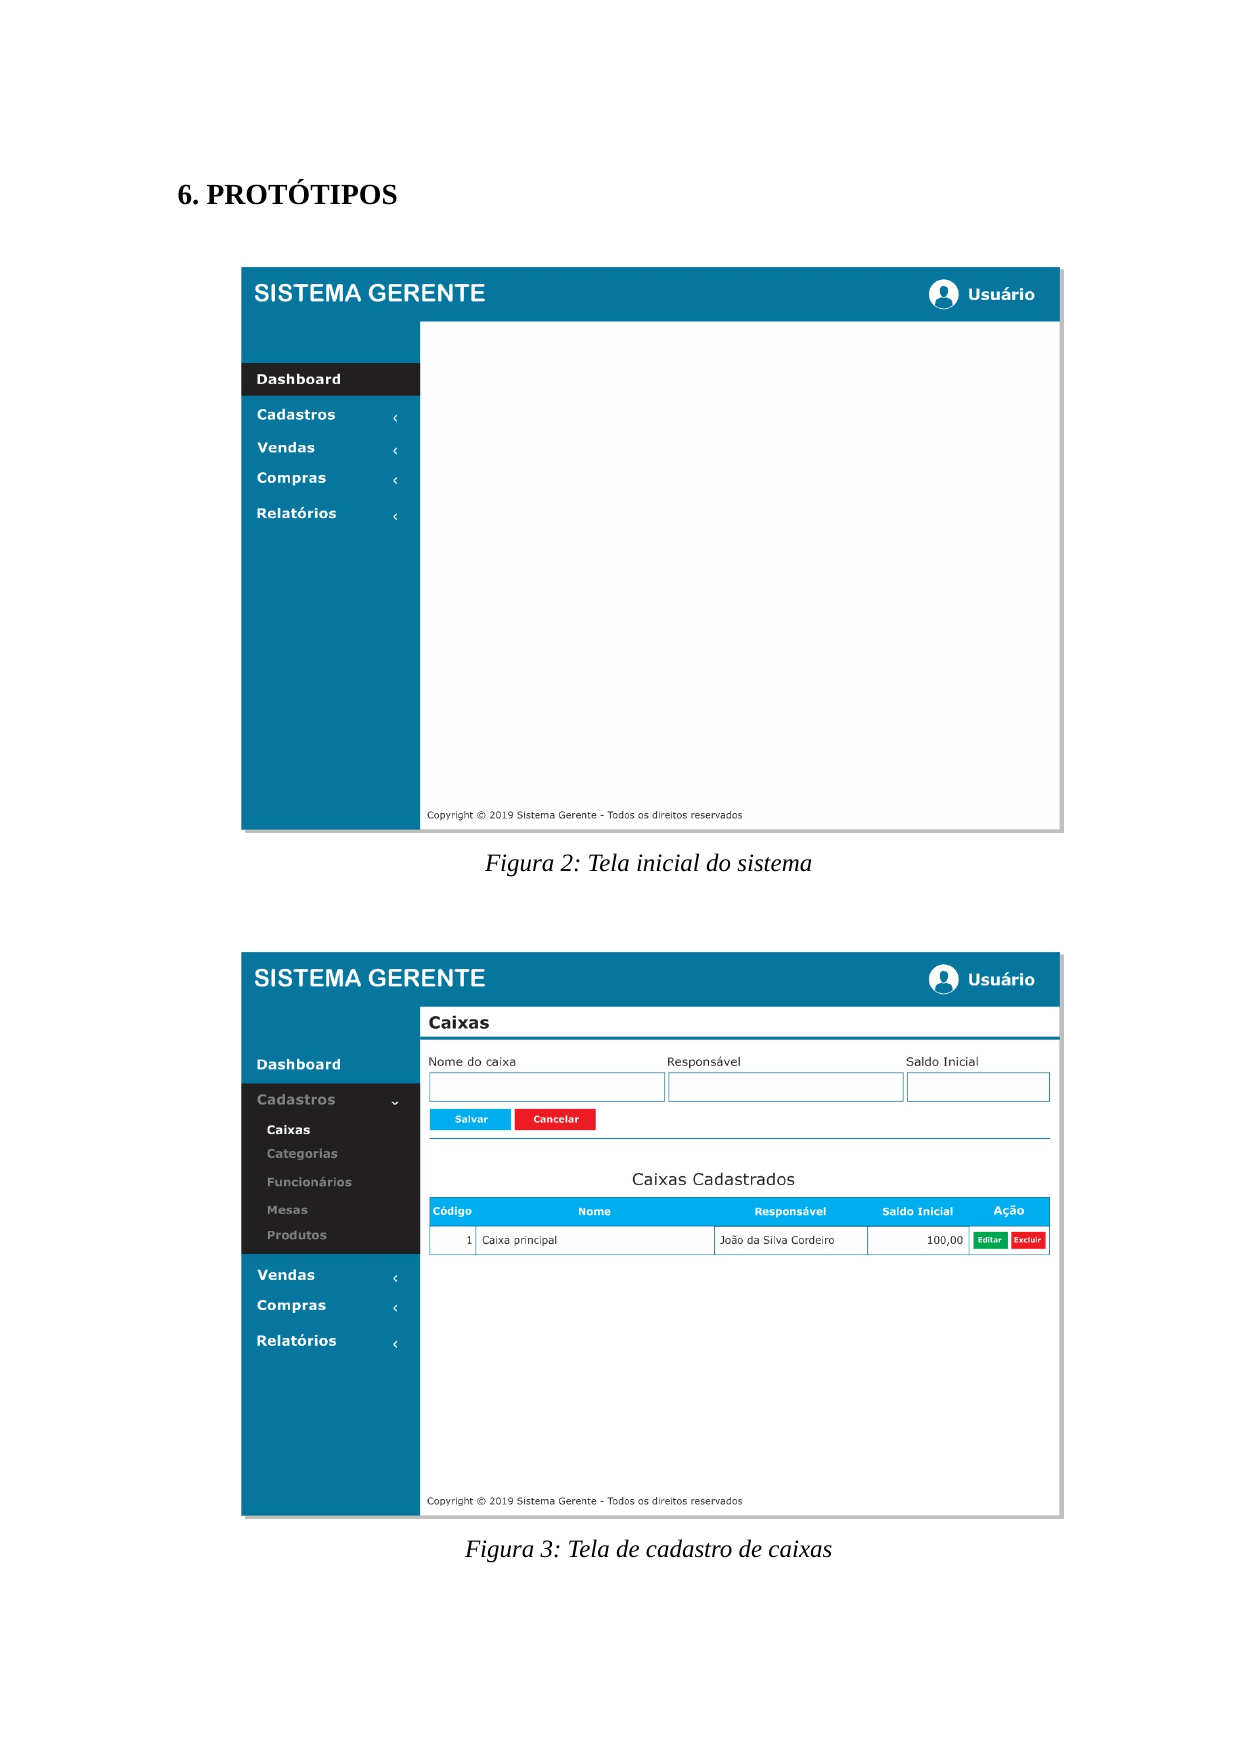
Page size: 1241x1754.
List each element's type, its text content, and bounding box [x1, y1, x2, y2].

text Figura 3: Tela de cadastro de caixas [177, 1529, 1122, 1562]
picture [177, 937, 1123, 1529]
subtitle 6. PROTÓTIPOS [177, 177, 1122, 211]
text Figura 2: Tela inicial do sistema [177, 843, 1122, 877]
picture [177, 252, 1123, 843]
